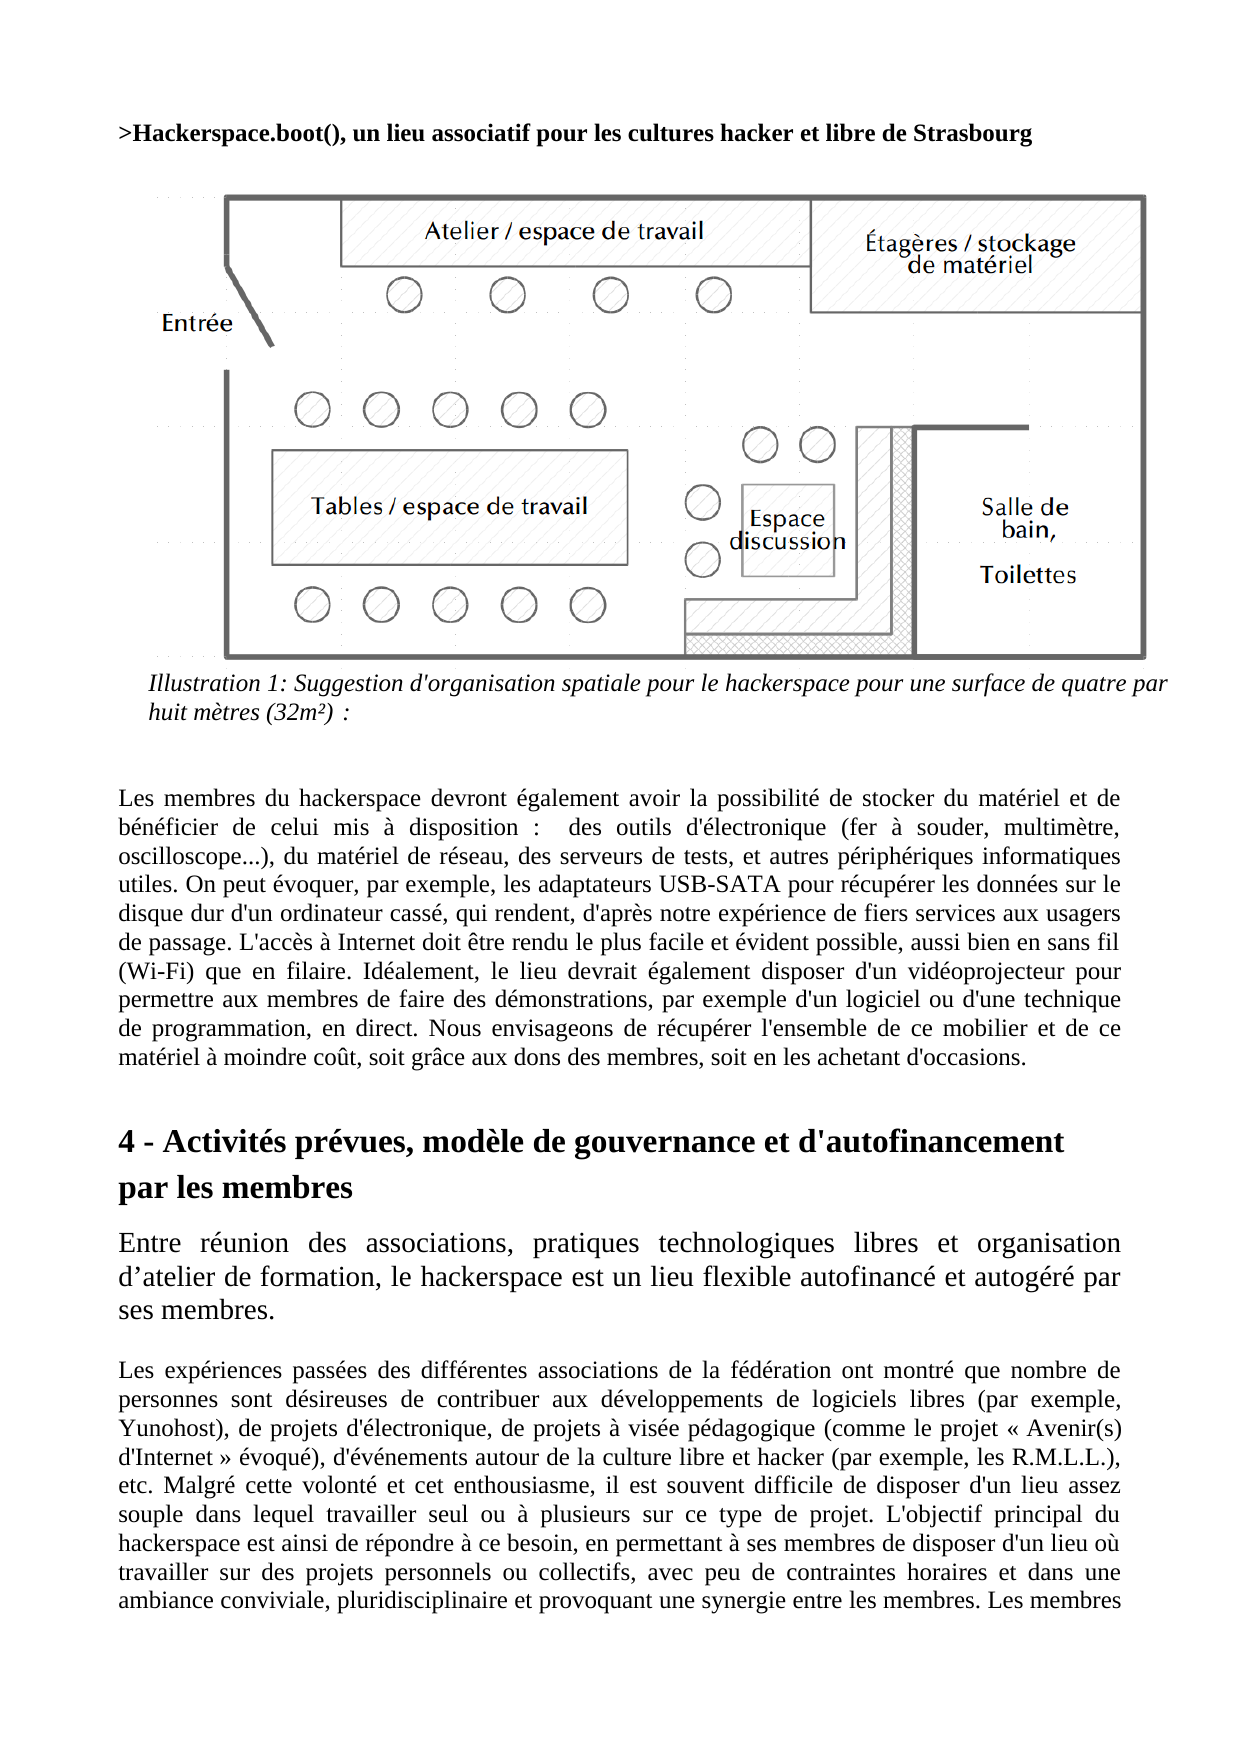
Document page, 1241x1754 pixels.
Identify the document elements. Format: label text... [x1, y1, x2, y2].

text Illustration 1: Suggestion d'organisation spatiale pour le hackerspace pour une surface de quatre par huit mètres (32m²) : [148, 189, 1211, 726]
picture [148, 188, 1153, 669]
text Entre réunion des associations, pratiques technologiques libres et organisation d’atelier de formation, le hackerspace est un lieu flexible autofinancé et autogéré par ses membres. [118, 1225, 1122, 1326]
subtitle 4 - Activités prévues, modèle de gouvernance et d'autofinancement par les membres [118, 1121, 1122, 1205]
text Les expériences passées des différentes associations de la fédération ont montré que nombre de personnes sont désireuses de contribuer aux développements de logiciels libres (par exemple, Yunohost), de projets d'électronique, de projets à visée pédagogique (comme le projet « Avenir(s) d'Internet » évoqué), d'événements autour de la culture libre et hacker (par exemple, les R.M.L.L.), etc. Malgré cette volonté et cet enthousiasme, il est souvent difficile de disposer d'un lieu assez souple dans lequel travailler seul ou à plusieurs sur ce type de projet. L'objectif principal du hackerspace est ainsi de répondre à ce besoin, en permettant à ses membres de disposer d'un lieu où travailler sur des projets personnels ou collectifs, avec peu de contraintes horaires et dans une ambiance conviviale, pluridisciplinaire et provoquant une synergie entre les membres. Les membres [118, 1356, 1122, 1614]
text Les membres du hackerspace devront également avoir la possibilité de stocker du matériel et de bénéficier de celui mis à disposition : des outils d'électronique (fer à souder, multimètre, oscilloscope...), du matériel de réseau, des serveurs de tests, et autres périphériques informatiques utiles. On peut évoquer, par exemple, les adaptateurs USB-SATA pour récupérer les données sur le disque dur d'un ordinateur cassé, qui rendent, d'après notre expérience de fiers services aux usagers de passage. L'accès à Internet doit être rendu le plus facile et évident possible, aussi bien en sans fil (Wi-Fi) que en filaire. Idéalement, le lieu devrait également disposer d'un vidéoprojecteur pour permettre aux membres de faire des démonstrations, par exemple d'un logiciel ou d'une technique de programmation, en direct. Nous envisageons de récupérer l'ensemble de ce mobilier et de ce matériel à moindre coût, soit grâce aux dons des membres, soit en les achetant d'occasions. [118, 176, 1122, 1071]
